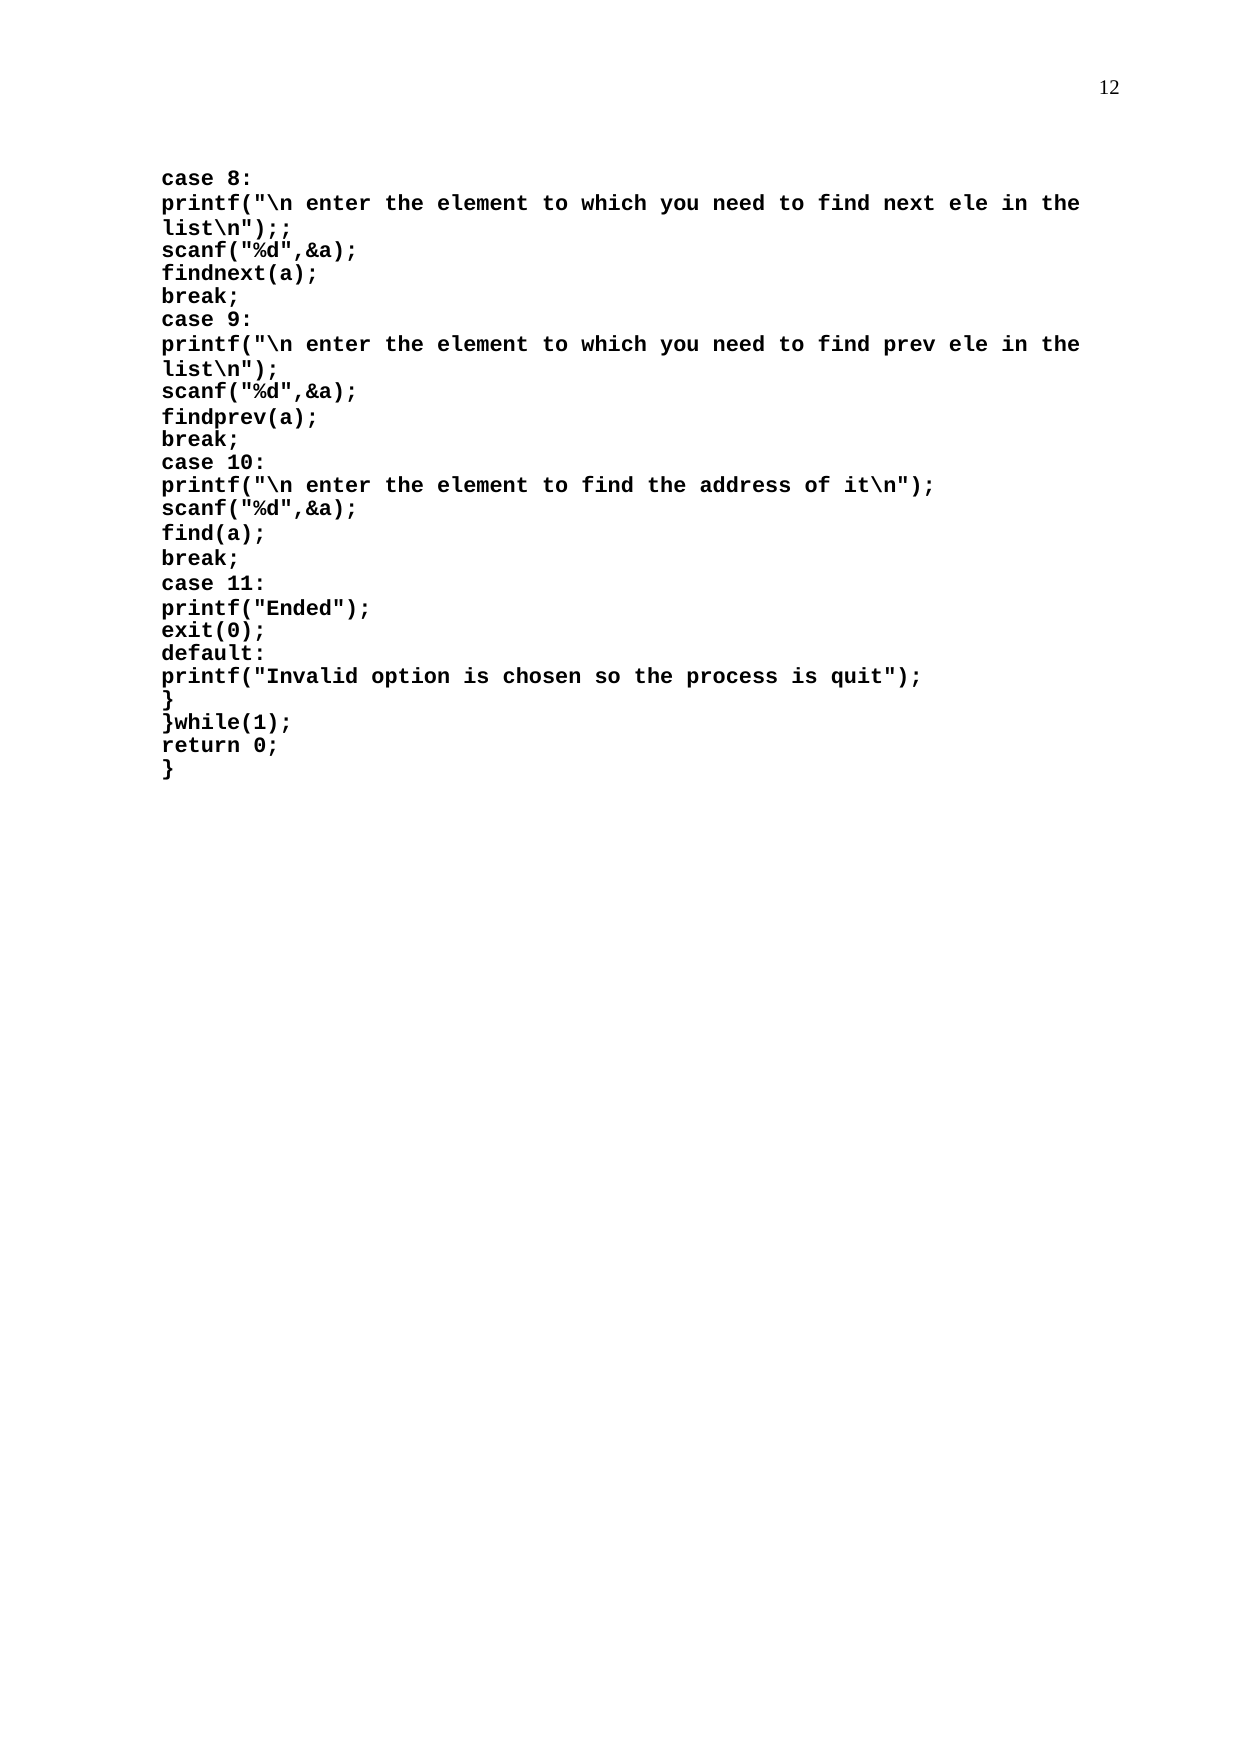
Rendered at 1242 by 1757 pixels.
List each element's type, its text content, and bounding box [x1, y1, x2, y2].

text scanf("%d",&a); [161, 499, 1150, 522]
text printf("Invalid option is chosen so the process is quit"); [161, 667, 1150, 690]
text printf("\n enter the element to which you need to find next ele in the list\n");; [161, 192, 1085, 241]
text case 10: [161, 453, 1150, 476]
text } [161, 759, 1150, 782]
text scanf("%d",&a); [161, 241, 1150, 264]
text printf("\n enter the element to find the address of it\n"); [161, 476, 1150, 499]
text break; [161, 287, 1150, 310]
text findprev(a); [161, 406, 1150, 431]
text findnext(a); [161, 264, 1150, 287]
text printf("Ended"); [161, 597, 1150, 622]
text default: [161, 644, 1150, 667]
text printf("\n enter the element to which you need to find prev ele in the list\n"); [161, 333, 1085, 383]
text exit(0); [161, 622, 1150, 644]
text return 0; [161, 736, 1150, 759]
text find(a); break; case 11: [161, 522, 271, 597]
text } [161, 690, 1150, 713]
text }while(1); [161, 713, 1150, 736]
text case 9: [161, 310, 1150, 333]
text break; [161, 431, 1150, 453]
text scanf("%d",&a); [161, 383, 1150, 406]
text case 8: [161, 167, 1150, 192]
